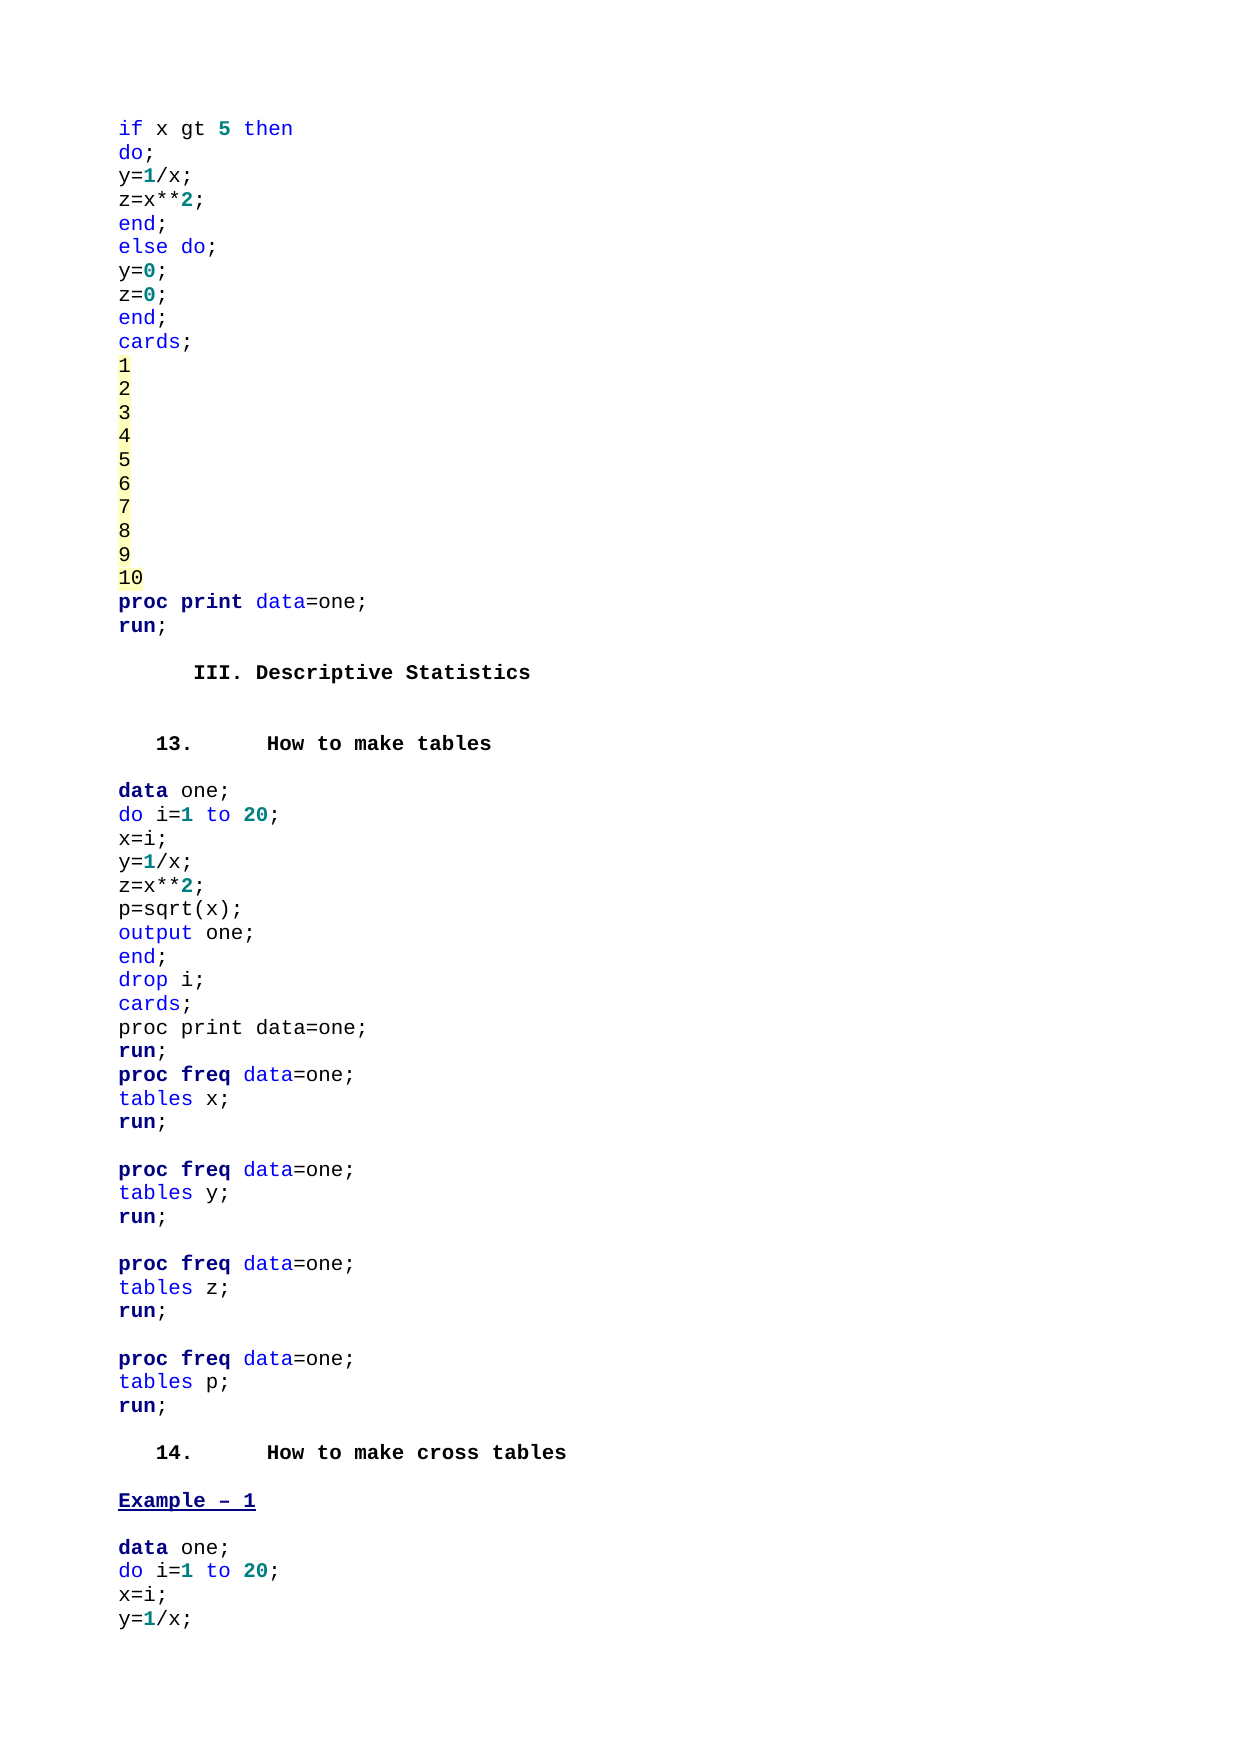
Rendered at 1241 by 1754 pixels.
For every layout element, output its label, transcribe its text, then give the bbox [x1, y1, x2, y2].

text x=i; [118, 1584, 1122, 1608]
text 5 [118, 449, 1122, 473]
text if x gt 5 then [118, 118, 1122, 142]
text drop i; [118, 969, 1122, 993]
text y=0; [118, 260, 1122, 284]
text proc freq data=one; [118, 1158, 1122, 1182]
text Example – 1 [118, 1489, 1122, 1513]
text z=x**2; [118, 875, 1122, 898]
text proc freq data=one; [118, 1064, 1122, 1088]
text z=0; [118, 284, 1122, 307]
text tables z; [118, 1277, 1122, 1300]
text p=sqrt(x); [118, 898, 1122, 922]
text do i=1 to 20; [118, 1561, 1122, 1584]
text 9 [118, 544, 1122, 567]
text end; [118, 946, 1122, 969]
text do; [118, 142, 1122, 165]
text tables y; [118, 1182, 1122, 1206]
text cards; [118, 331, 1122, 354]
text proc freq data=one; [118, 1348, 1122, 1371]
text run; [118, 1040, 1122, 1064]
text tables p; [118, 1371, 1122, 1395]
text proc print data=one; [118, 591, 1122, 615]
text 6 [118, 473, 1122, 496]
text tables x; [118, 1088, 1122, 1111]
text y=1/x; [118, 851, 1122, 875]
text run; [118, 615, 1122, 638]
text 4 [118, 426, 1122, 449]
text cards; [118, 993, 1122, 1017]
list III. Descriptive Statistics [156, 662, 1122, 686]
text run; [118, 1300, 1122, 1324]
text 2 [118, 378, 1122, 402]
text 1 [118, 354, 1122, 378]
list How to make cross tables [156, 1442, 1122, 1466]
text end; [118, 307, 1122, 331]
text do i=1 to 20; [118, 804, 1122, 827]
text z=x**2; [118, 189, 1122, 213]
list How to make tables [156, 733, 1122, 757]
text data one; [118, 780, 1122, 804]
text proc print data=one; [118, 1017, 1122, 1040]
text 10 [118, 567, 1122, 591]
text data one; [118, 1537, 1122, 1561]
text 8 [118, 520, 1122, 544]
text run; [118, 1111, 1122, 1135]
text y=1/x; [118, 1608, 1122, 1631]
text 3 [118, 402, 1122, 426]
text run; [118, 1395, 1122, 1419]
text run; [118, 1206, 1122, 1229]
text else do; [118, 236, 1122, 260]
text y=1/x; [118, 165, 1122, 189]
text output one; [118, 922, 1122, 946]
text 7 [118, 496, 1122, 520]
text end; [118, 213, 1122, 236]
text x=i; [118, 827, 1122, 851]
text proc freq data=one; [118, 1253, 1122, 1277]
